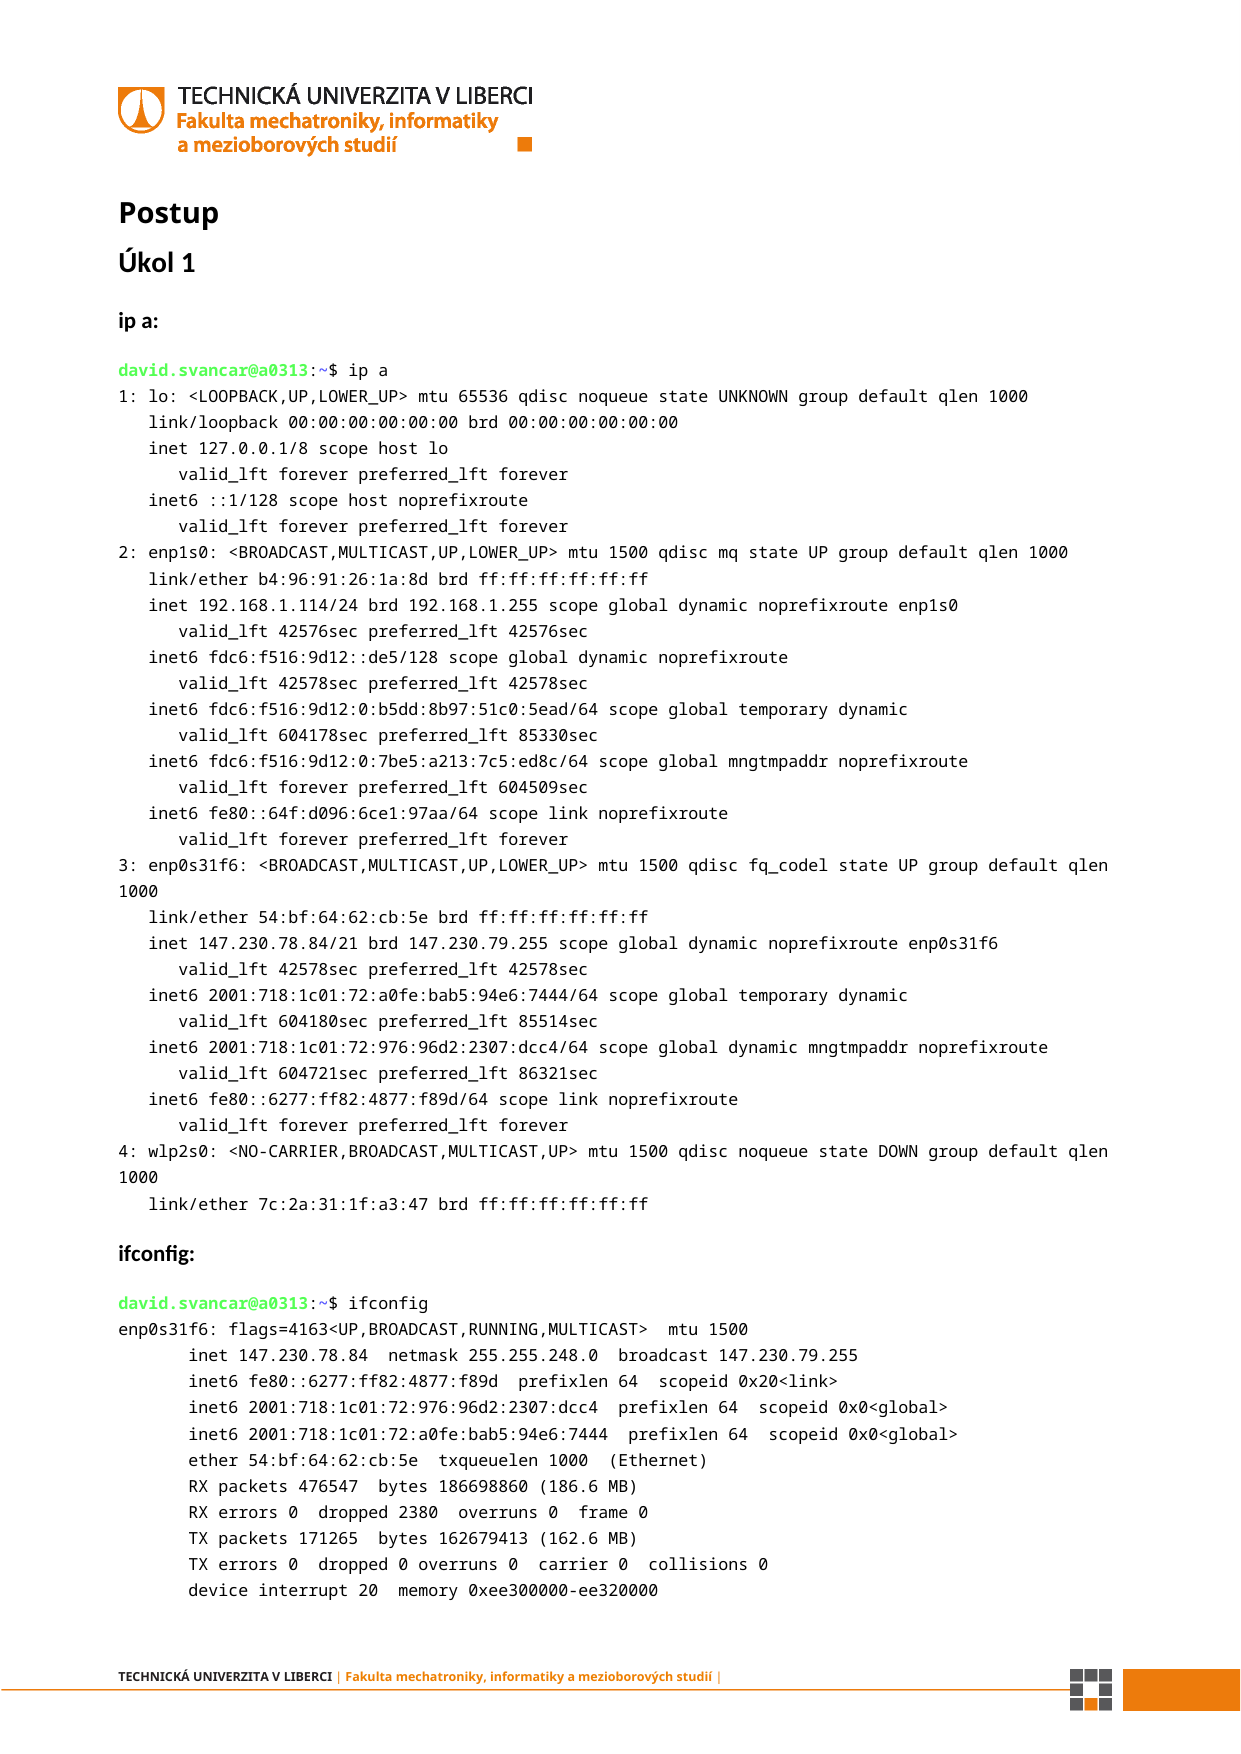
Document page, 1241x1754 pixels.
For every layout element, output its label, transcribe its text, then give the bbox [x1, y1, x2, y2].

text david.svancar@a0313:~$ ifconfig enp0s31f6: flags=4163<UP,BROADCAST,RUNNING,MULTICAST> mtu 1500 inet 147.230.78.84 netmask 255.255.248.0 broadcast 147.230.79.255 inet6 fe80::6277:ff82:4877:f89d prefixlen 64 scopeid 0x20<link> inet6 2001:718:1c01:72:976:96d2:2307:dcc4 prefixlen 64 scopeid 0x0<global> inet6 2001:718:1c01:72:a0fe:bab5:94e6:7444 prefixlen 64 scopeid 0x0<global> ether 54:bf:64:62:cb:5e txqueuelen 1000 (Ethernet) RX packets 476547 bytes 186698860 (186.6 MB) RX errors 0 dropped 2380 overruns 0 frame 0 TX packets 171265 bytes 162679413 (162.6 MB) TX errors 0 dropped 0 overruns 0 carrier 0 collisions 0 device interrupt 20 memory 0xee300000-ee320000 [118, 1292, 1122, 1627]
text ip a: [118, 306, 1122, 334]
text david.svancar@a0313:~$ ip a 1: lo: <LOOPBACK,UP,LOWER_UP> mtu 65536 qdisc noqueue state UNKNOWN group default qlen 1000 link/loopback 00:00:00:00:00:00 brd 00:00:00:00:00:00 inet 127.0.0.1/8 scope host lo valid_lft forever preferred_lft forever inet6 ::1/128 scope host noprefixroute valid_lft forever preferred_lft forever 2: enp1s0: <BROADCAST,MULTICAST,UP,LOWER_UP> mtu 1500 qdisc mq state UP group default qlen 1000 link/ether b4:96:91:26:1a:8d brd ff:ff:ff:ff:ff:ff inet 192.168.1.114/24 brd 192.168.1.255 scope global dynamic noprefixroute enp1s0 valid_lft 42576sec preferred_lft 42576sec inet6 fdc6:f516:9d12::de5/128 scope global dynamic noprefixroute valid_lft 42578sec preferred_lft 42578sec inet6 fdc6:f516:9d12:0:b5dd:8b97:51c0:5ead/64 scope global temporary dynamic valid_lft 604178sec preferred_lft 85330sec inet6 fdc6:f516:9d12:0:7be5:a213:7c5:ed8c/64 scope global mngtmpaddr noprefixroute valid_lft forever preferred_lft 604509sec inet6 fe80::64f:d096:6ce1:97aa/64 scope link noprefixroute valid_lft forever preferred_lft forever 3: enp0s31f6: <BROADCAST,MULTICAST,UP,LOWER_UP> mtu 1500 qdisc fq_codel state UP group default qlen 1000 link/ether 54:bf:64:62:cb:5e brd ff:ff:ff:ff:ff:ff inet 147.230.78.84/21 brd 147.230.79.255 scope global dynamic noprefixroute enp0s31f6 valid_lft 42578sec preferred_lft 42578sec inet6 2001:718:1c01:72:a0fe:bab5:94e6:7444/64 scope global temporary dynamic valid_lft 604180sec preferred_lft 85514sec inet6 2001:718:1c01:72:976:96d2:2307:dcc4/64 scope global dynamic mngtmpaddr noprefixroute valid_lft 604721sec preferred_lft 86321sec inet6 fe80::6277:ff82:4877:f89d/64 scope link noprefixroute valid_lft forever preferred_lft forever 4: wlp2s0: <NO-CARRIER,BROADCAST,MULTICAST,UP> mtu 1500 qdisc noqueue state DOWN group default qlen 1000 link/ether 7c:2a:31:1f:a3:47 brd ff:ff:ff:ff:ff:ff [118, 359, 1122, 1215]
subtitle Postup [118, 192, 1122, 232]
picture [0, 0, 1240, 166]
text ifconfig: [118, 1239, 1122, 1267]
picture [1, 1669, 1241, 1752]
text Úkol 1 [118, 244, 1122, 279]
